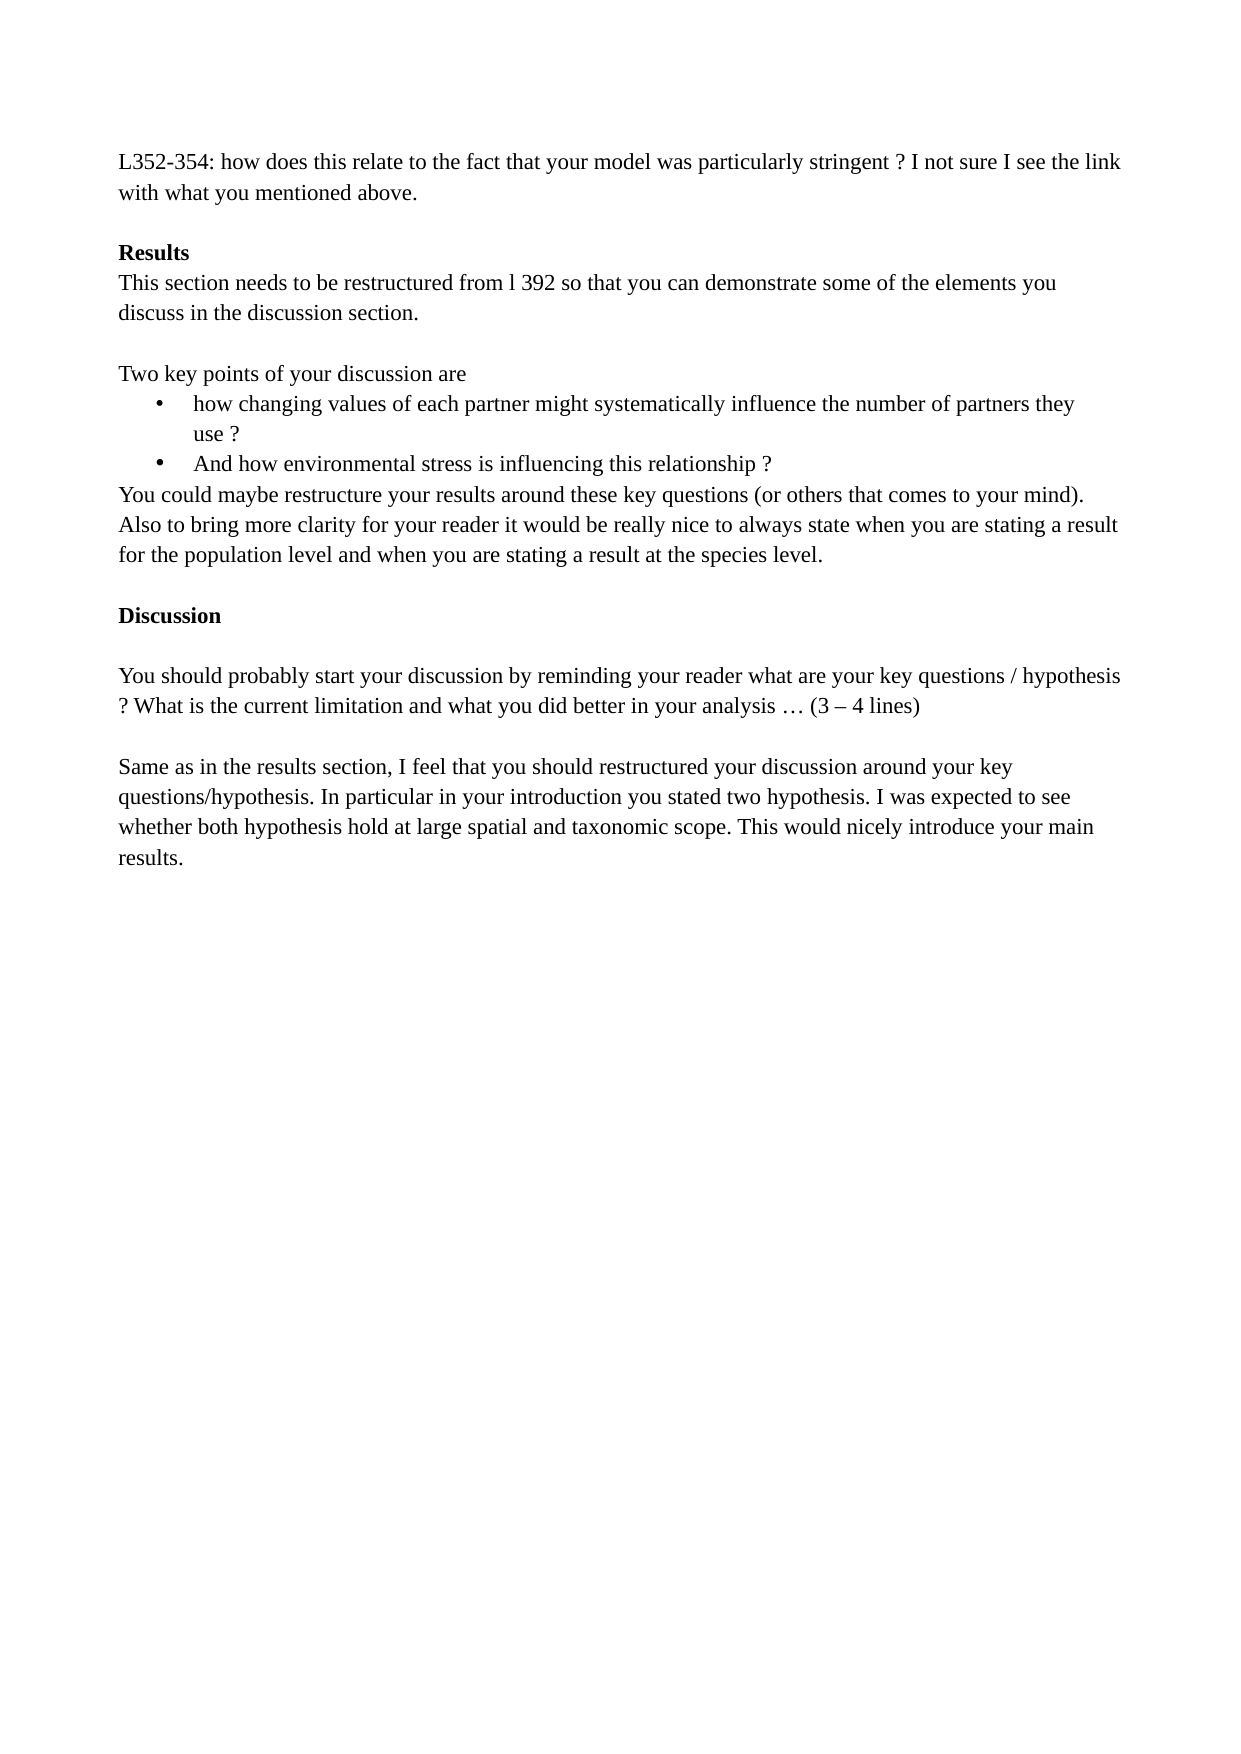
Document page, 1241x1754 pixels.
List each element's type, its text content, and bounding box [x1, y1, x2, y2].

text This section needs to be restructured from l 392 so that you can demonstrate some of the elements you discuss in the discussion section. [118, 269, 1122, 326]
text Two key points of your discussion are [118, 360, 1122, 386]
text L352-354: how does this relate to the fact that your model was particularly stringent ? I not sure I see the link with what you mentioned above. [118, 148, 1122, 205]
text You could maybe restructure your results around these key questions (or others that comes to your mind). [118, 481, 1122, 507]
list And how environmental stress is influencing this relationship ? [156, 450, 1122, 477]
list how changing values of each partner might systematically influence the number of partners they use ? [156, 390, 1122, 447]
text You should probably start your discussion by reminding your reader what are your key questions / hypothesis ? What is the current limitation and what you did better in your analysis … (3 – 4 lines) [118, 662, 1122, 719]
text Discussion [118, 602, 1122, 628]
text Results [118, 239, 1122, 265]
text Also to bring more clarity for your reader it would be really nice to always state when you are stating a result for the population level and when you are stating a result at the species level. [118, 511, 1122, 568]
text Same as in the results section, I feel that you should restructured your discussion around your key questions/hypothesis. In particular in your introduction you stated two hypothesis. I was expected to see whether both hypothesis hold at large spatial and taxonomic scope. This would nicely introduce your main results. [118, 753, 1122, 870]
